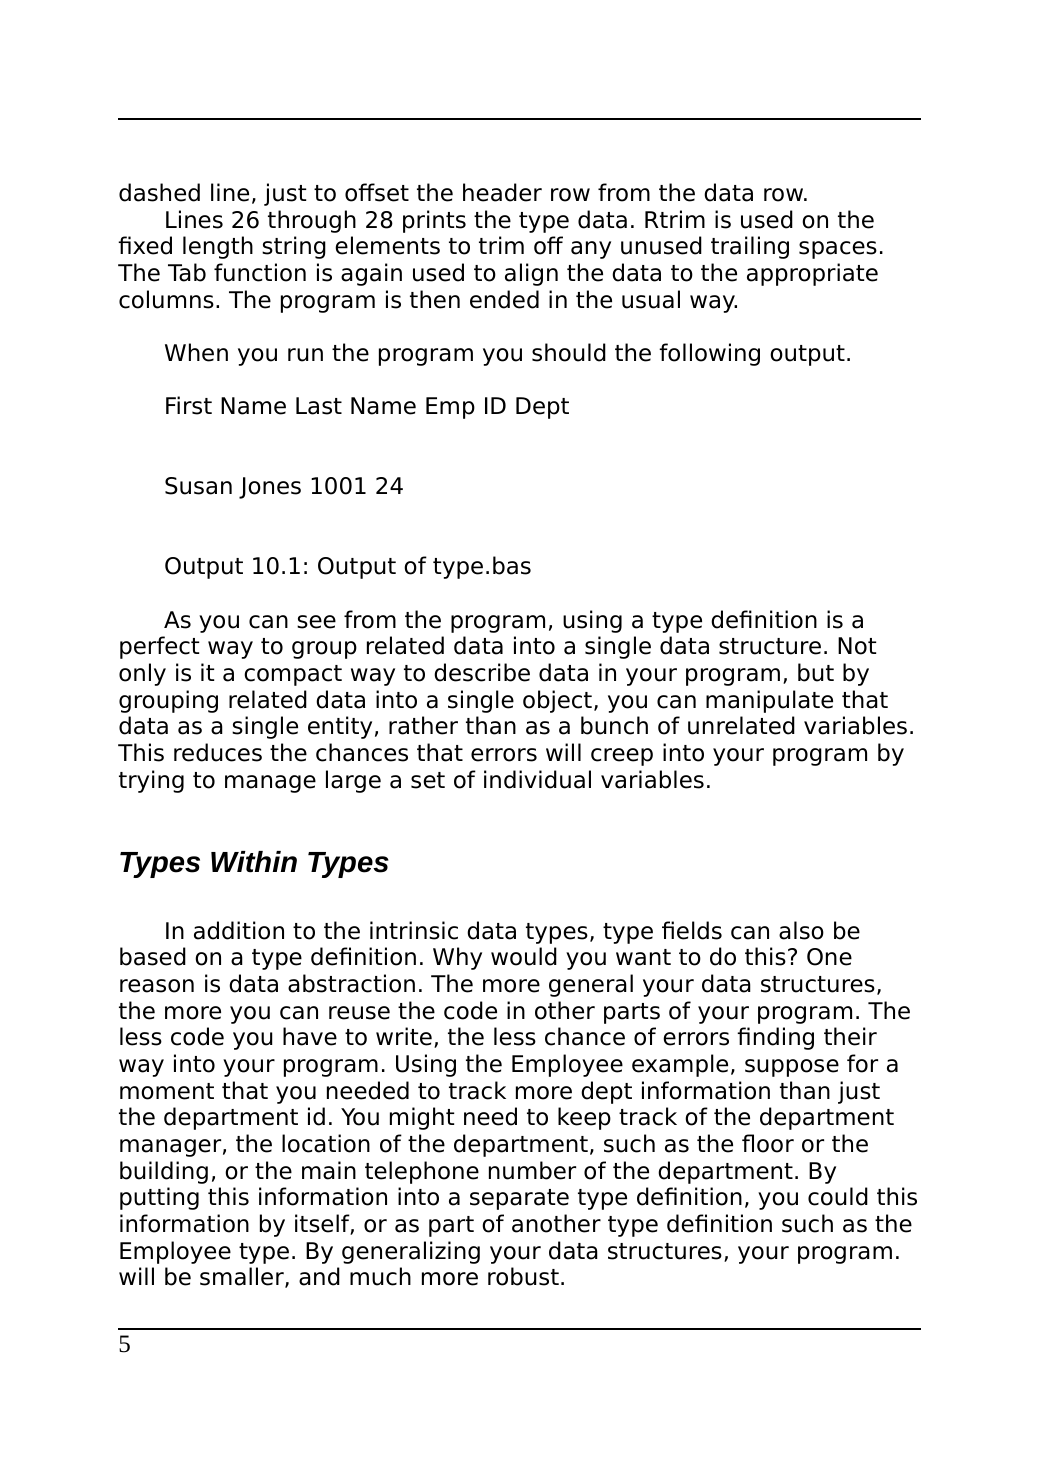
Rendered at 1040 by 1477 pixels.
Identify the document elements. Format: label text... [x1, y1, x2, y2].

subtitle Types Within Types [118, 845, 921, 879]
text As you can see from the program, using a type definition is a perfect way to group related data into a single data structure. Not only is it a compact way to describe data in your program, but by grouping related data into a single object, you can manipulate that data as a single entity, rather than as a bunch of unrelated variables. This reduces the chances that errors will creep into your program by trying to manage large a set of individual variables. [118, 607, 921, 793]
text dashed line, just to offset the header row from the data row. [118, 180, 921, 207]
text Output 10.1: Output of type.bas [118, 553, 921, 580]
text When you run the program you should the following output. [118, 340, 921, 367]
text First Name Last Name Emp ID Dept [118, 393, 921, 420]
text Lines 26 through 28 prints the type data. Rtrim is used on the fixed length string elements to trim off any unused trailing spaces. The Tab function is again used to align the data to the appropriate columns. The program is then ended in the usual way. [118, 207, 921, 313]
text Susan Jones 1001 24 [118, 473, 921, 500]
text In addition to the intrinsic data types, type fields can also be based on a type definition. Why would you want to do this? One reason is data abstraction. The more general your data structures, the more you can reuse the code in other parts of your program. The less code you have to write, the less chance of errors finding their way into your program. Using the Employee example, suppose for a moment that you needed to track more dept information than just the department id. You might need to keep track of the department manager, the location of the department, such as the floor or the building, or the main telephone number of the department. By putting this information into a separate type definition, you could this information by itself, or as part of another type definition such as the Employee type. By generalizing your data structures, your program. will be smaller, and much more robust. [118, 918, 921, 1291]
